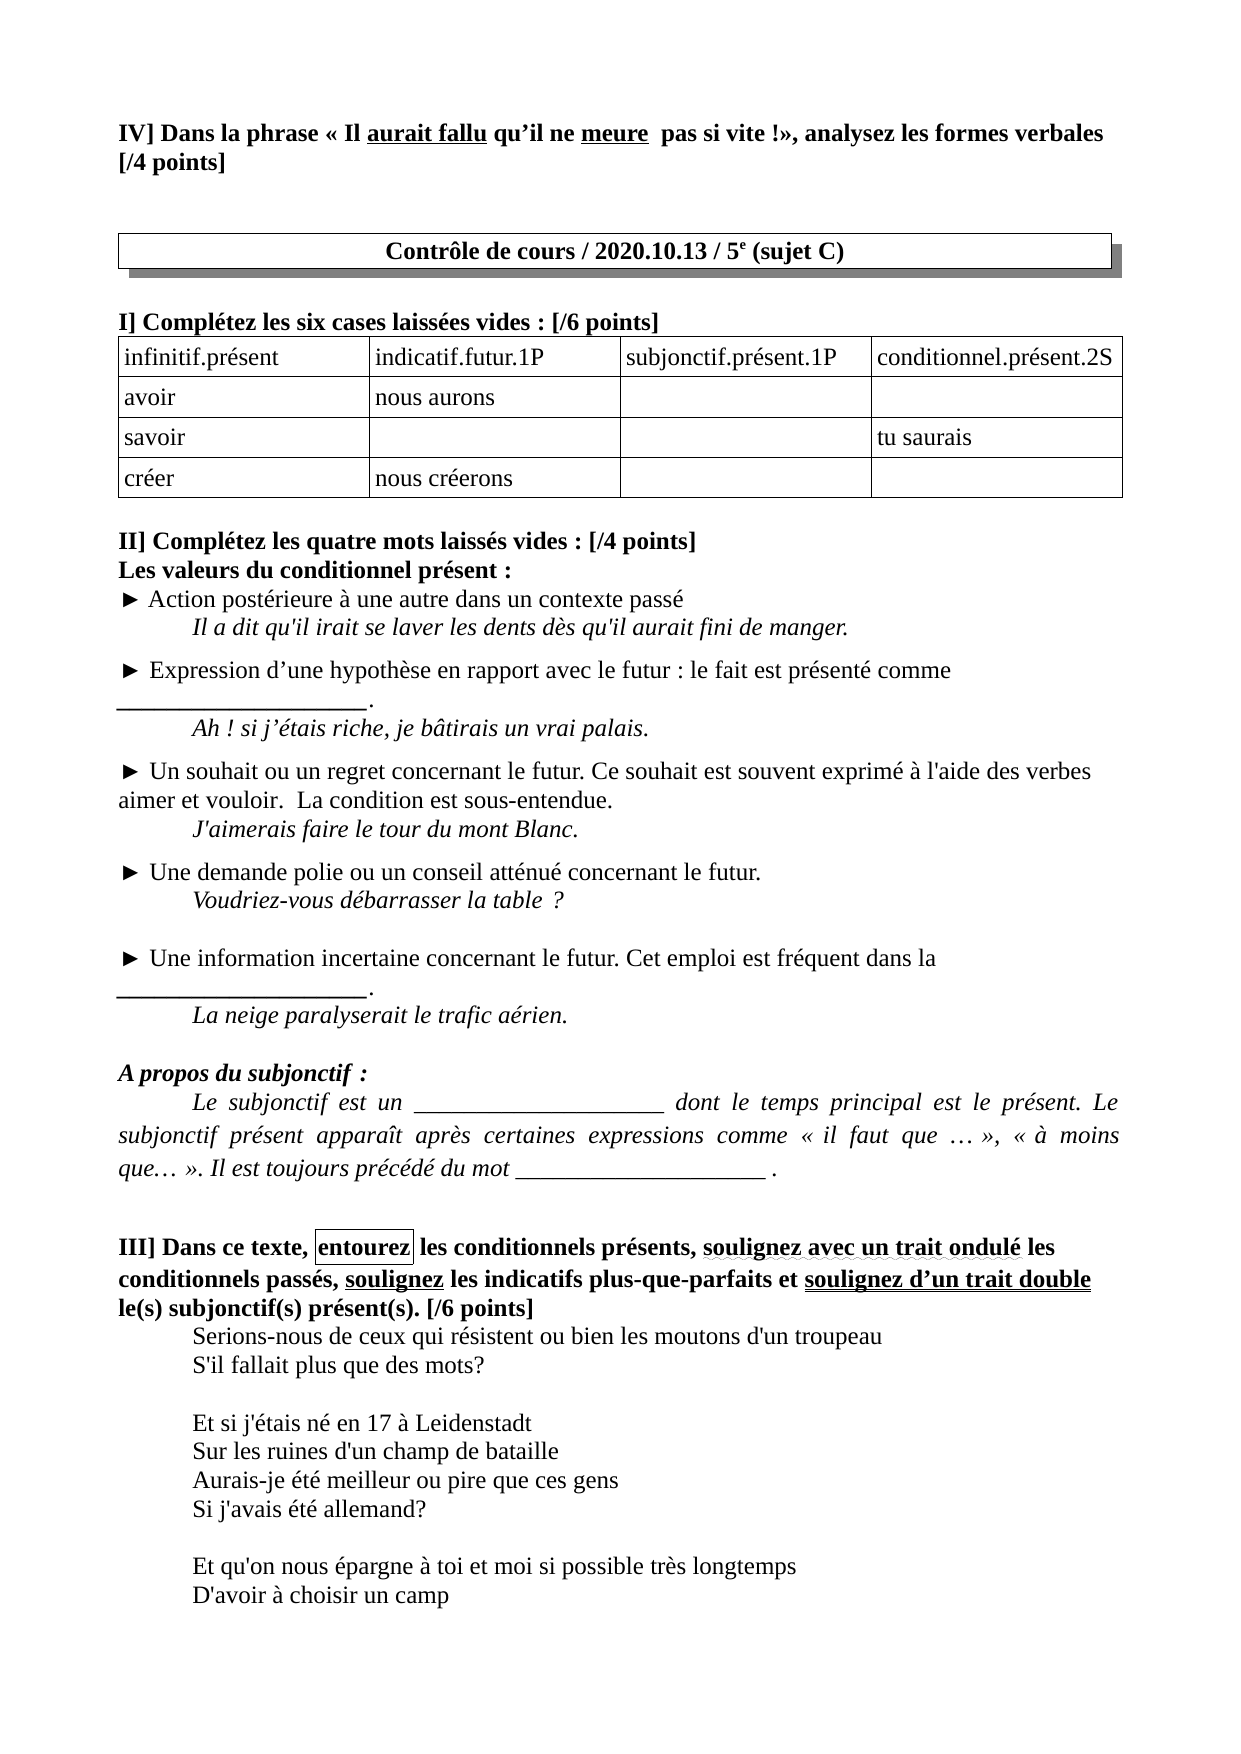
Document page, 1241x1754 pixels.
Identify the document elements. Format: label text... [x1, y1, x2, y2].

text ► Une information incertaine concernant le futur. Cet emploi est fréquent dans la ____________________. [118, 943, 1122, 1001]
text Et si j'étais né en 17 à Leidenstadt [118, 1408, 1122, 1436]
table_header conditionnel.présent.2S [872, 337, 1122, 376]
text S'il fallait plus que des mots? [118, 1350, 1122, 1379]
table_header infinitif.présent [119, 337, 369, 376]
table_cell [872, 377, 1122, 417]
table_cell avoir [119, 377, 369, 417]
text J'aimerais faire le tour du mont Blanc. [118, 814, 1122, 842]
table_cell savoir [119, 418, 369, 457]
text ► Expression d’une hypothèse en rapport avec le futur : le fait est présenté comme ____________________. [118, 656, 1122, 713]
table_cell [370, 418, 620, 457]
text Et qu'on nous épargne à toi et moi si possible très longtemps [118, 1551, 1122, 1580]
table_cell [621, 418, 871, 457]
text Voudriez-vous débarrasser la table ? [118, 886, 1122, 914]
text Sur les ruines d'un champ de bataille [118, 1436, 1122, 1465]
table_cell [621, 458, 871, 497]
text Aurais-je été meilleur ou pire que ces gens [118, 1465, 1122, 1494]
table_header subjonctif.présent.1P [621, 337, 871, 376]
table_cell [872, 458, 1122, 497]
text ► Un souhait ou un regret concernant le futur. Ce souhait est souvent exprimé à l'aide des verbes aimer et vouloir. La condition est sous-entendue. [118, 756, 1122, 814]
text A propos du subjonctif : [118, 1058, 1122, 1087]
table_cell nous aurons [370, 377, 620, 417]
text III] Dans ce texte, entourez les conditionnels présents, soulignez avec un trait ondulé les conditionnels passés, soulignez les indicatifs plus-que-parfaits et soulignez d’un trait double le(s) subjonctif(s) présent(s). [/6 points] [118, 1229, 1122, 1321]
text I] Complétez les six cases laissées vides : [/6 points] [118, 307, 1122, 336]
table_cell nous créerons [370, 458, 620, 497]
text IV] Dans la phrase « Il aurait fallu qu’il ne meure pas si vite !», analysez les formes verbales [/4 points] [118, 118, 1122, 176]
text II] Complétez les quatre mots laissés vides : [/4 points] [118, 526, 1122, 555]
text Il a dit qu'il irait se laver les dents dès qu'il aurait fini de manger. [118, 612, 1122, 641]
text ► Action postérieure à une autre dans un contexte passé [118, 584, 1122, 612]
text ► Une demande polie ou un conseil atténué concernant le futur. [118, 857, 1122, 886]
text La neige paralyserait le trafic aérien. [118, 1001, 1122, 1029]
text Ah ! si j’étais riche, je bâtirais un vrai palais. [118, 713, 1122, 742]
text Les valeurs du conditionnel présent : [118, 555, 1122, 584]
text Serions-nous de ceux qui résistent ou bien les moutons d'un troupeau [118, 1321, 1122, 1350]
table_cell créer [119, 458, 369, 497]
text D'avoir à choisir un camp [118, 1580, 1122, 1609]
text Contrôle de cours / 2020.10.13 / 5e (sujet C) [119, 234, 1111, 268]
text Si j'avais été allemand? [118, 1494, 1122, 1523]
table_cell [621, 377, 871, 417]
table_cell tu saurais [872, 418, 1122, 457]
table_header indicatif.futur.1P [370, 337, 620, 376]
text Le subjonctif est un ____________________ dont le temps principal est le présent. Le subjonctif présent apparaît après certaines expressions comme « il faut que … », « à moins que… ». Il est toujours précédé du mot ____________________ . [118, 1087, 1122, 1182]
